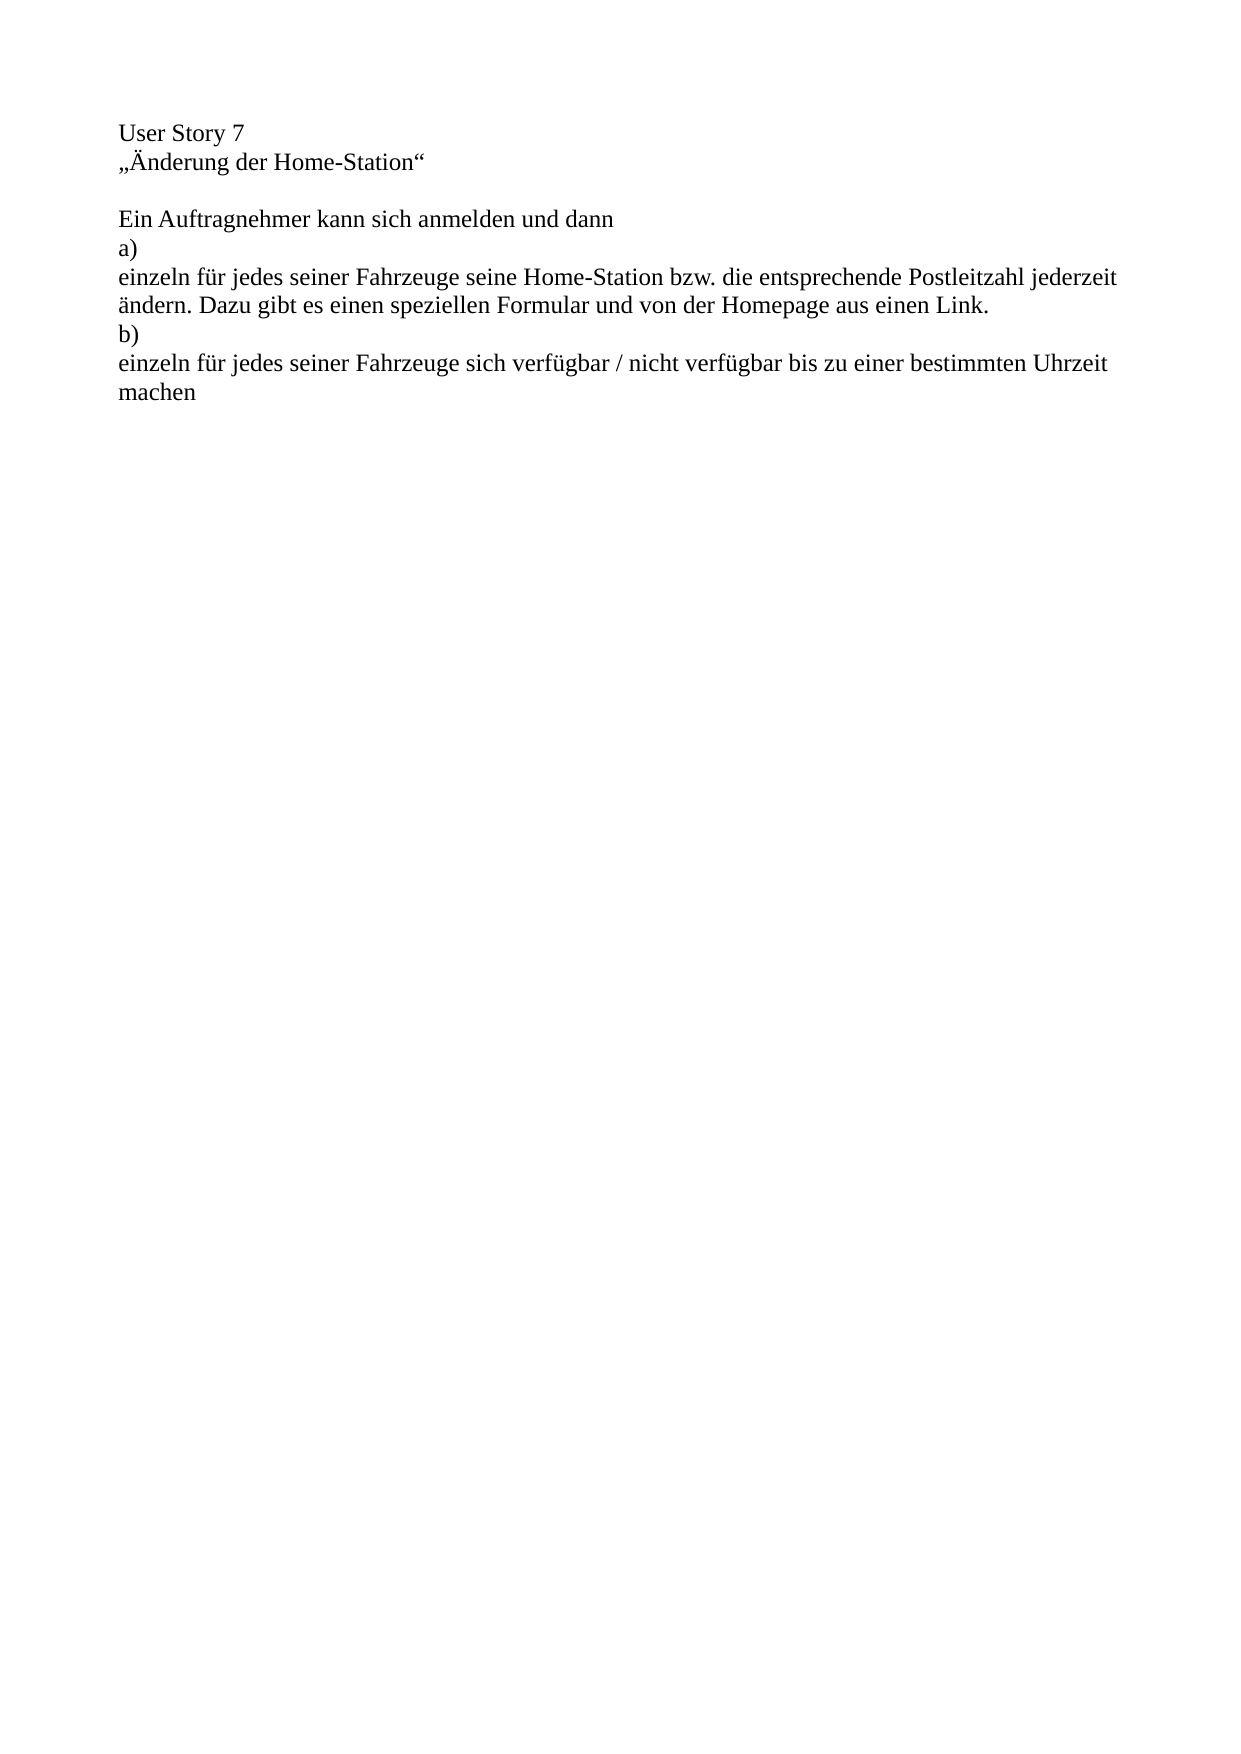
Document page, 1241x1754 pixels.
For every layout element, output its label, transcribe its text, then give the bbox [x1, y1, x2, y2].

text b) [118, 319, 1122, 348]
text User Story 7 [118, 118, 1122, 147]
text einzeln für jedes seiner Fahrzeuge seine Home-Station bzw. die entsprechende Postleitzahl jederzeit ändern. Dazu gibt es einen speziellen Formular und von der Homepage aus einen Link. [118, 262, 1122, 319]
text einzeln für jedes seiner Fahrzeuge sich verfügbar / nicht verfügbar bis zu einer bestimmten Uhrzeit machen [118, 348, 1122, 406]
text Ein Auftragnehmer kann sich anmelden und dann [118, 204, 1122, 233]
text „Änderung der Home-Station“ [118, 147, 1122, 176]
text a) [118, 233, 1122, 262]
